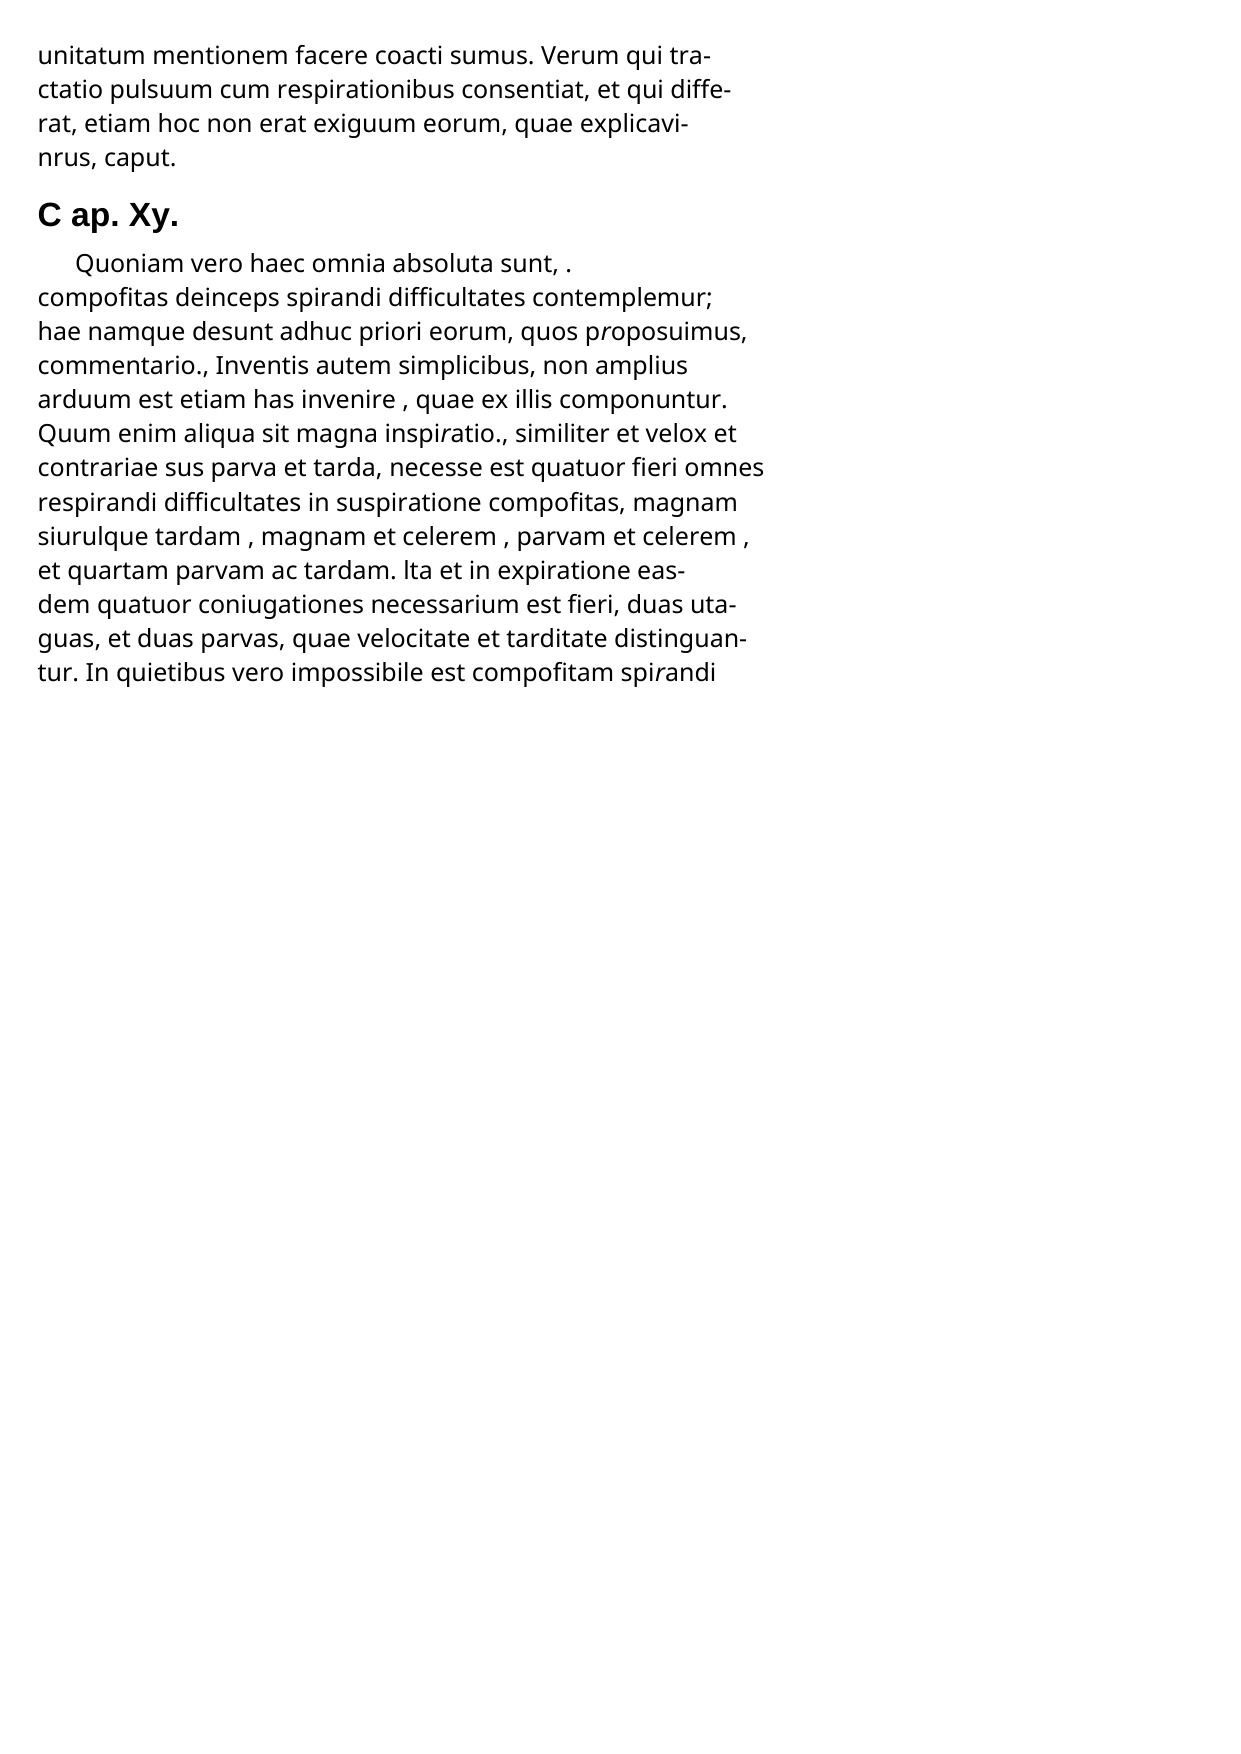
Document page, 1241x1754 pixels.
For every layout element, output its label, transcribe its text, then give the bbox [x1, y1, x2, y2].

text unitatum mentionem facere coacti sumus. Verum qui tra- ctatio pulsuum cum respirationibus consentiat, et qui diffe- rat, etiam hoc non erat exiguum eorum, quae explicavi- nrus, caput. [37, 37, 1203, 174]
text Quoniam vero haec omnia absoluta sunt, . compofitas deinceps spirandi difficultates contemplemur; hae namque desunt adhuc priori eorum, quos proposuimus, commentario., Inventis autem simplicibus, non amplius arduum est etiam has invenire , quae ex illis componuntur. Quum enim aliqua sit magna inspiratio., similiter et velox et contrariae sus parva et tarda, necesse est quatuor fieri omnes respirandi difficultates in suspiratione compofitas, magnam siurulque tardam , magnam et celerem , parvam et celerem , et quartam parvam ac tardam. lta et in expiratione eas- dem quatuor coniugationes necessarium est fieri, duas uta- guas, et duas parvas, quae velocitate et tarditate distinguan- tur. In quietibus vero impossibile est compofitam spirandi [37, 246, 1203, 688]
subtitle C ap. Xy. [37, 194, 1203, 233]
